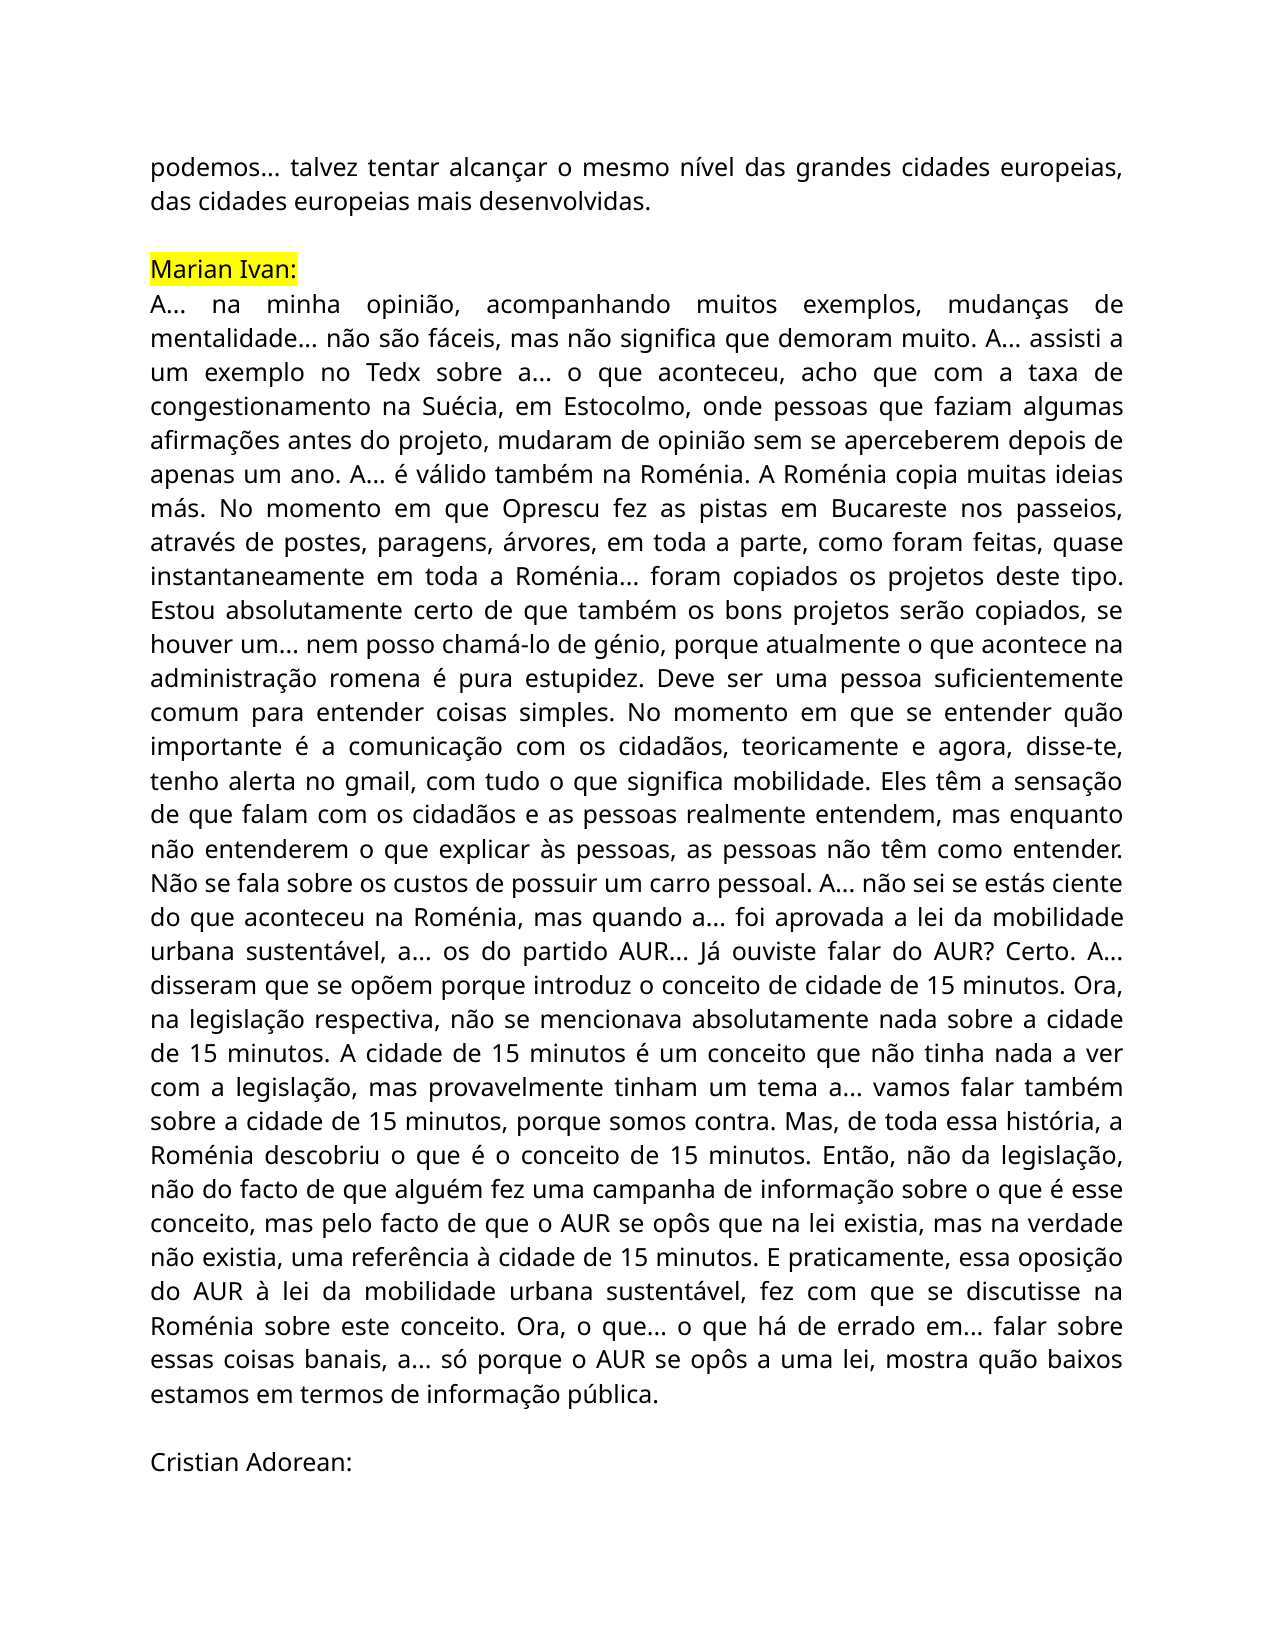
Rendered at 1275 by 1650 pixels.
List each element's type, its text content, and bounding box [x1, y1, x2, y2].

text A... na minha opinião, acompanhando muitos exemplos, mudanças de mentalidade... não são fáceis, mas não significa que demoram muito. A... assisti a um exemplo no Tedx sobre a... o que aconteceu, acho que com a taxa de congestionamento na Suécia, em Estocolmo, onde pessoas que faziam algumas afirmações antes do projeto, mudaram de opinião sem se aperceberem depois de apenas um ano. A... é válido também na Roménia. A Roménia copia muitas ideias más. No momento em que Oprescu fez as pistas em Bucareste nos passeios, através de postes, paragens, árvores, em toda a parte, como foram feitas, quase instantaneamente em toda a Roménia... foram copiados os projetos deste tipo. Estou absolutamente certo de que também os bons projetos serão copiados, se houver um... nem posso chamá-lo de génio, porque atualmente o que acontece na administração romena é pura estupidez. Deve ser uma pessoa suficientemente comum para entender coisas simples. No momento em que se entender quão importante é a comunicação com os cidadãos, teoricamente e agora, disse-te, tenho alerta no gmail, com tudo o que significa mobilidade. Eles têm a sensação de que falam com os cidadãos e as pessoas realmente entendem, mas enquanto não entenderem o que explicar às pessoas, as pessoas não têm como entender. Não se fala sobre os custos de possuir um carro pessoal. A... não sei se estás ciente do que aconteceu na Roménia, mas quando a... foi aprovada a lei da mobilidade urbana sustentável, a... os do partido AUR... Já ouviste falar do AUR? Certo. A... disseram que se opõem porque introduz o conceito de cidade de 15 minutos. Ora, na legislação respectiva, não se mencionava absolutamente nada sobre a cidade de 15 minutos. A cidade de 15 minutos é um conceito que não tinha nada a ver com a legislação, mas provavelmente tinham um tema a... vamos falar também sobre a cidade de 15 minutos, porque somos contra. Mas, de toda essa história, a Roménia descobriu o que é o conceito de 15 minutos. Então, não da legislação, não do facto de que alguém fez uma campanha de informação sobre o que é esse conceito, mas pelo facto de que o AUR se opôs que na lei existia, mas na verdade não existia, uma referência à cidade de 15 minutos. E praticamente, essa oposição do AUR à lei da mobilidade urbana sustentável, fez com que se discutisse na Roménia sobre este conceito. Ora, o que... o que há de errado em... falar sobre essas coisas banais, a... só porque o AUR se opôs a uma lei, mostra quão baixos estamos em termos de informação pública. [150, 286, 1125, 1410]
text podemos... talvez tentar alcançar o mesmo nível das grandes cidades europeias, das cidades europeias mais desenvolvidas. [150, 150, 1125, 218]
text Marian Ivan: [150, 252, 1125, 286]
text Cristian Adorean: [150, 1444, 1125, 1478]
